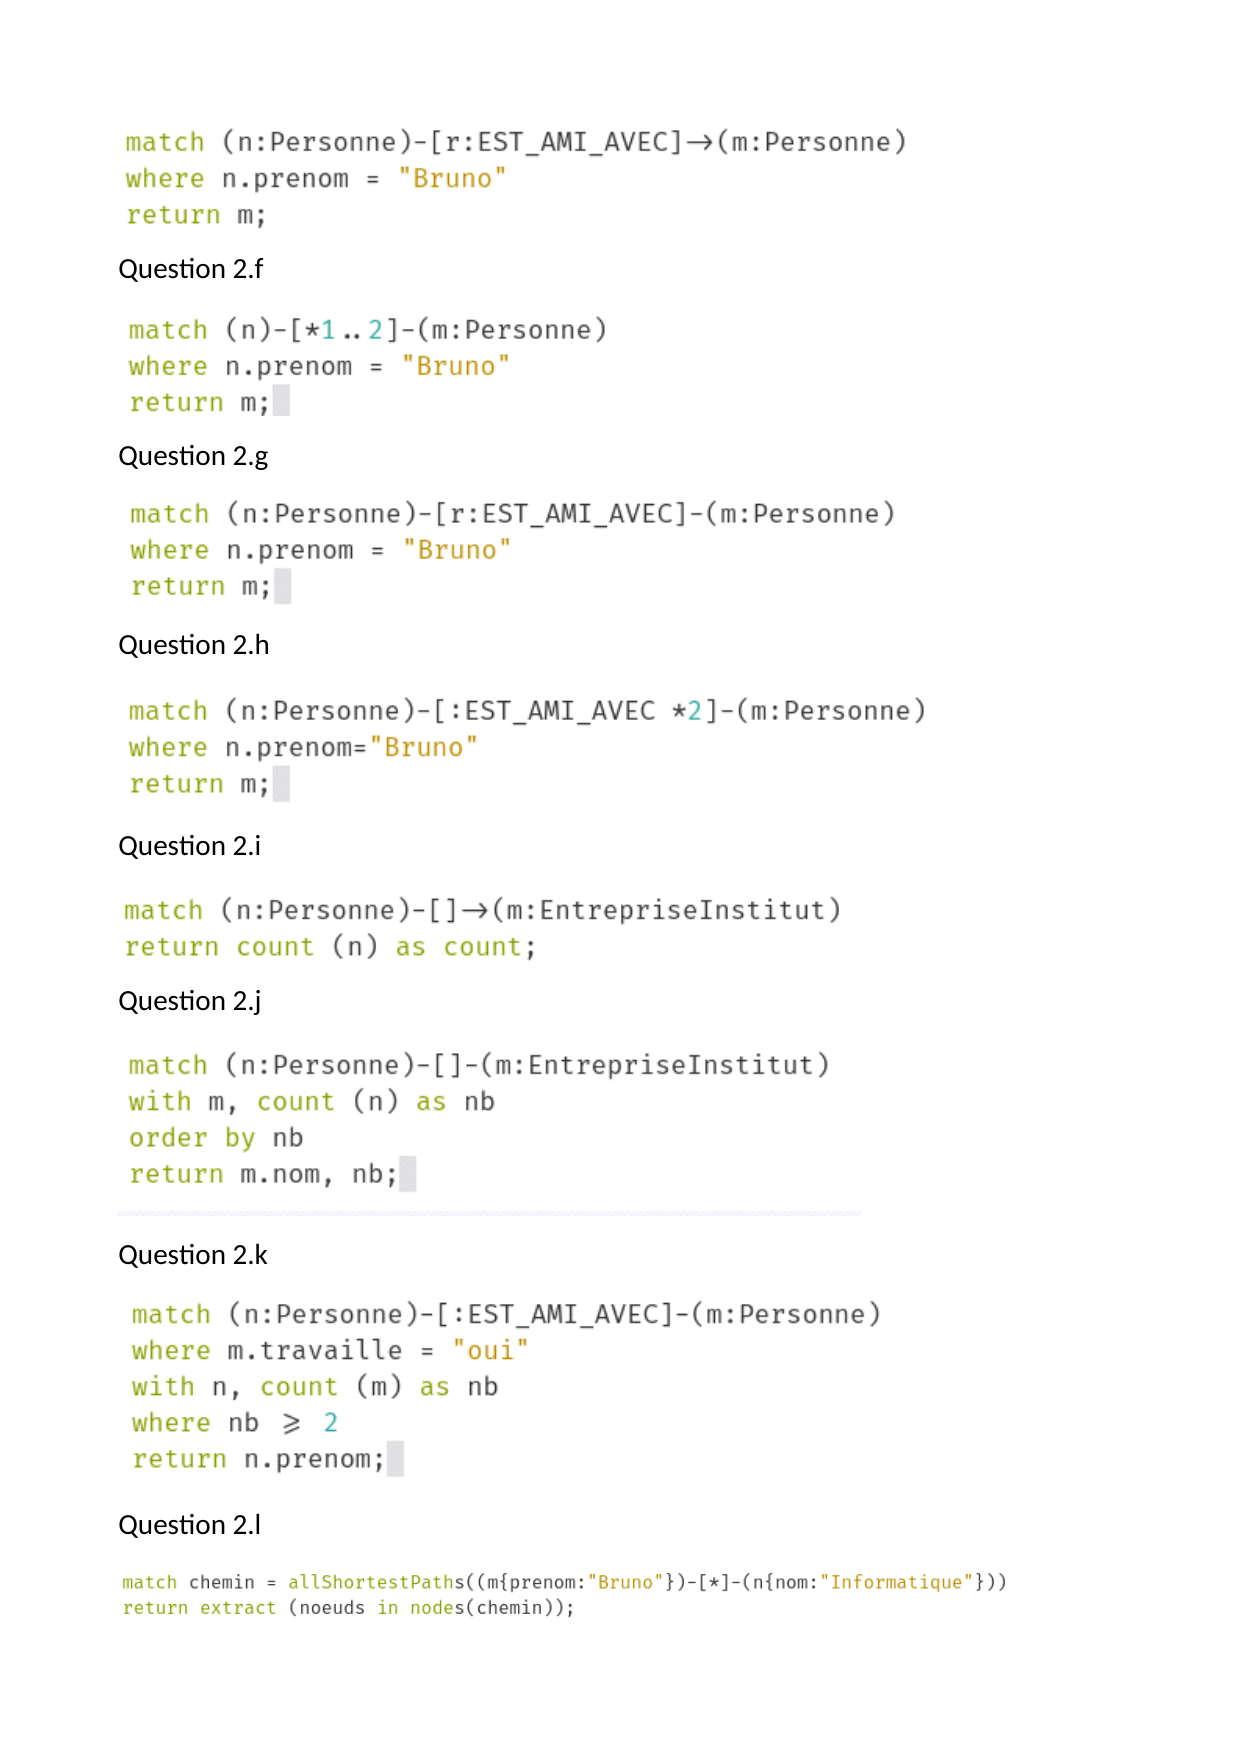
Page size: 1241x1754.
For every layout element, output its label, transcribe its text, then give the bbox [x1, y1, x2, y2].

text Question 2.l [118, 1506, 1122, 1541]
text Question 2.g [118, 437, 1122, 472]
text Question 2.j [118, 982, 1122, 1018]
text Question 2.h [118, 626, 1122, 662]
text Question 2.k [118, 1236, 1122, 1272]
text Question 2.i [118, 827, 1122, 863]
text Question 2.f [118, 250, 1122, 286]
